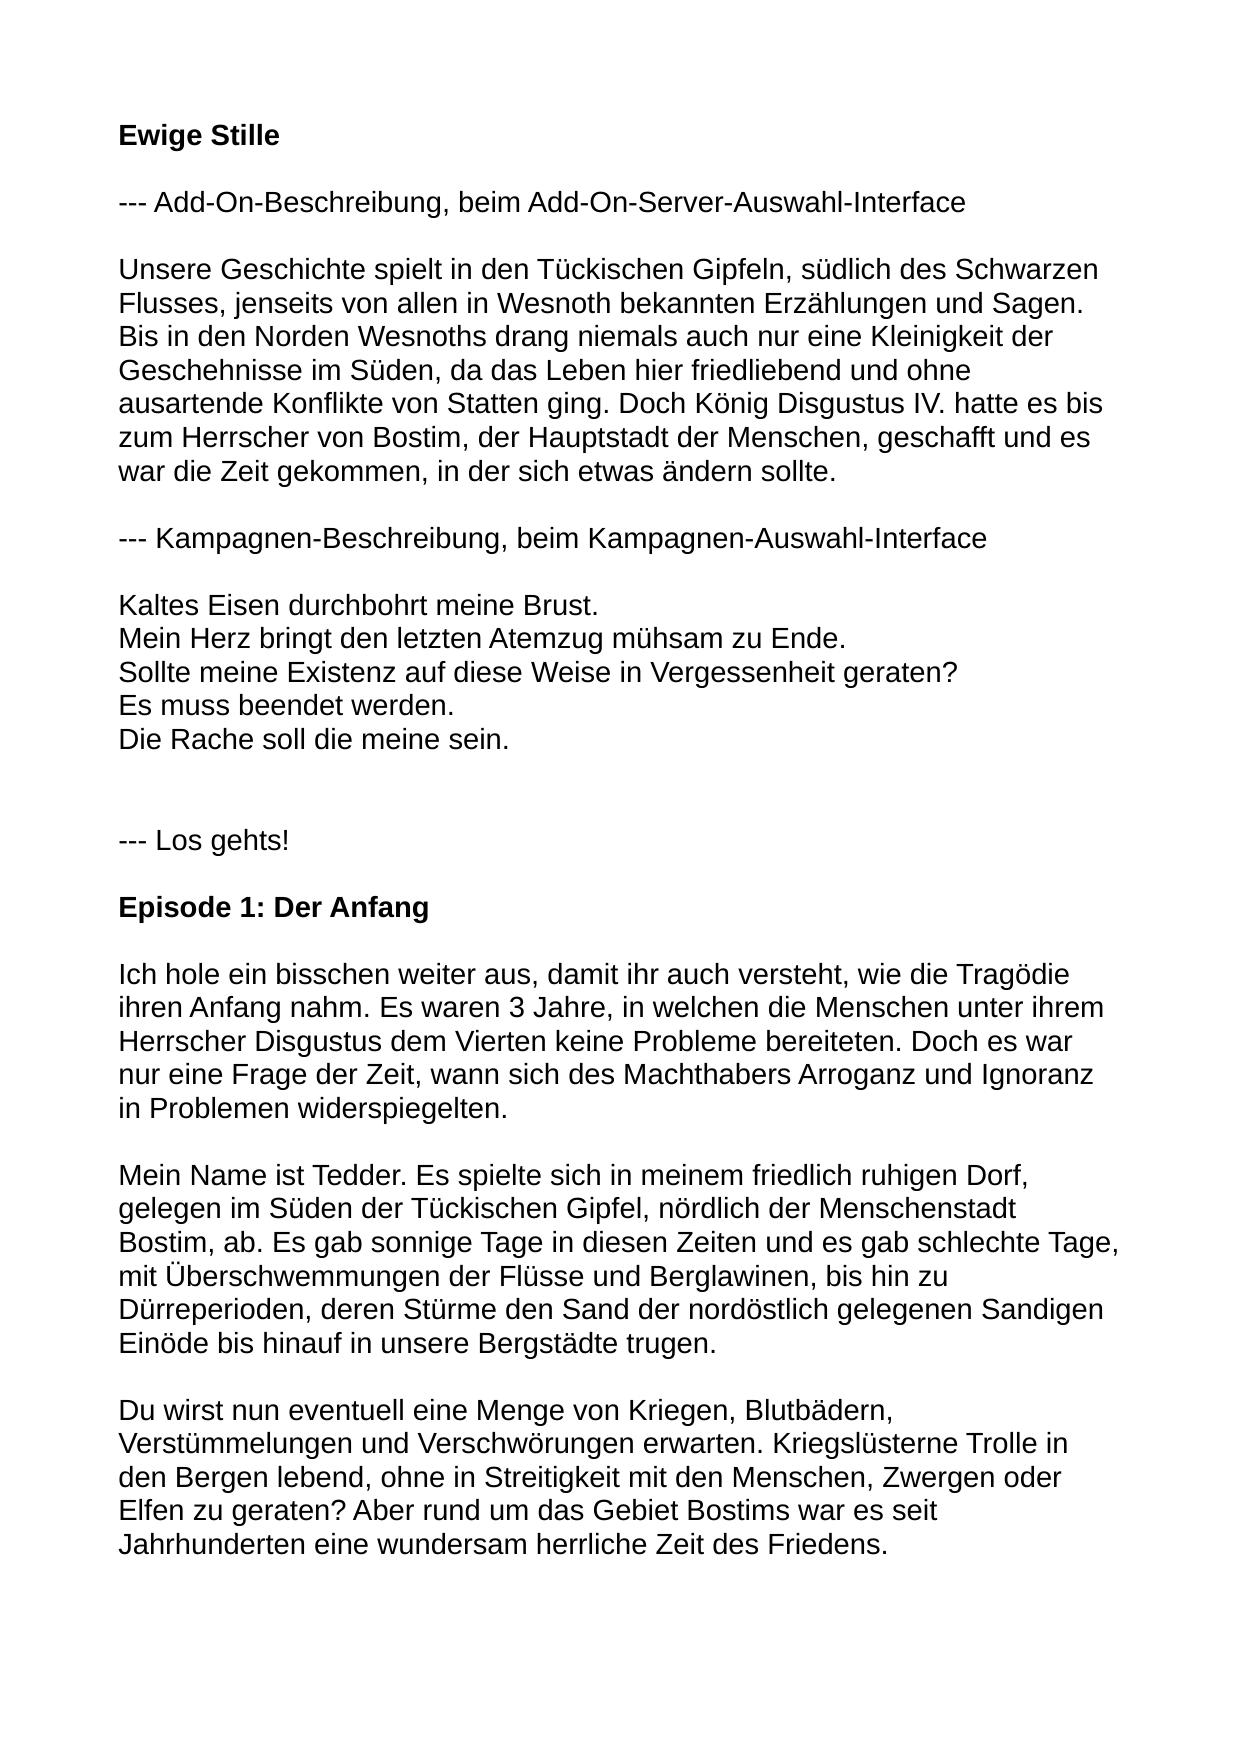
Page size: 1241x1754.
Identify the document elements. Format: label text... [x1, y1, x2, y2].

text Die Rache soll die meine sein. [118, 722, 1122, 755]
text Ewige Stille [118, 118, 1122, 152]
text Mein Name ist Tedder. Es spielte sich in meinem friedlich ruhigen Dorf, gelegen im Süden der Tückischen Gipfel, nördlich der Menschenstadt Bostim, ab. Es gab sonnige Tage in diesen Zeiten und es gab schlechte Tage, mit Überschwemmungen der Flüsse und Berglawinen, bis hin zu Dürreperioden, deren Stürme den Sand der nordöstlich gelegenen Sandigen Einöde bis hinauf in unsere Bergstädte trugen. [118, 1158, 1122, 1359]
text Episode 1: Der Anfang [118, 889, 1122, 923]
text Es muss beendet werden. [118, 688, 1122, 722]
text Unsere Geschichte spielt in den Tückischen Gipfeln, südlich des Schwarzen Flusses, jenseits von allen in Wesnoth bekannten Erzählungen und Sagen. [118, 252, 1122, 319]
text --- Los gehts! [118, 822, 1122, 856]
text Sollte meine Existenz auf diese Weise in Vergessenheit geraten? [118, 655, 1122, 688]
text Bis in den Norden Wesnoths drang niemals auch nur eine Kleinigkeit der Geschehnisse im Süden, da das Leben hier friedliebend und ohne ausartende Konflikte von Statten ging. Doch König Disgustus IV. hatte es bis zum Herrscher von Bostim, der Hauptstadt der Menschen, geschafft und es war die Zeit gekommen, in der sich etwas ändern sollte. [118, 319, 1122, 487]
text Du wirst nun eventuell eine Menge von Kriegen, Blutbädern, Verstümmelungen und Verschwörungen erwarten. Kriegslüsterne Trolle in den Bergen lebend, ohne in Streitigkeit mit den Menschen, Zwergen oder Elfen zu geraten? Aber rund um das Gebiet Bostims war es seit Jahrhunderten eine wundersam herrliche Zeit des Friedens. [118, 1393, 1122, 1560]
text --- Kampagnen-Beschreibung, beim Kampagnen-Auswahl-Interface [118, 521, 1122, 554]
text Kaltes Eisen durchbohrt meine Brust. [118, 588, 1122, 621]
text --- Add-On-Beschreibung, beim Add-On-Server-Auswahl-Interface [118, 185, 1122, 219]
text Ich hole ein bisschen weiter aus, damit ihr auch versteht, wie die Tragödie ihren Anfang nahm. Es waren 3 Jahre, in welchen die Menschen unter ihrem Herrscher Disgustus dem Vierten keine Probleme bereiteten. Doch es war nur eine Frage der Zeit, wann sich des Machthabers Arroganz und Ignoranz in Problemen widerspiegelten. [118, 957, 1122, 1124]
text Mein Herz bringt den letzten Atemzug mühsam zu Ende. [118, 621, 1122, 655]
